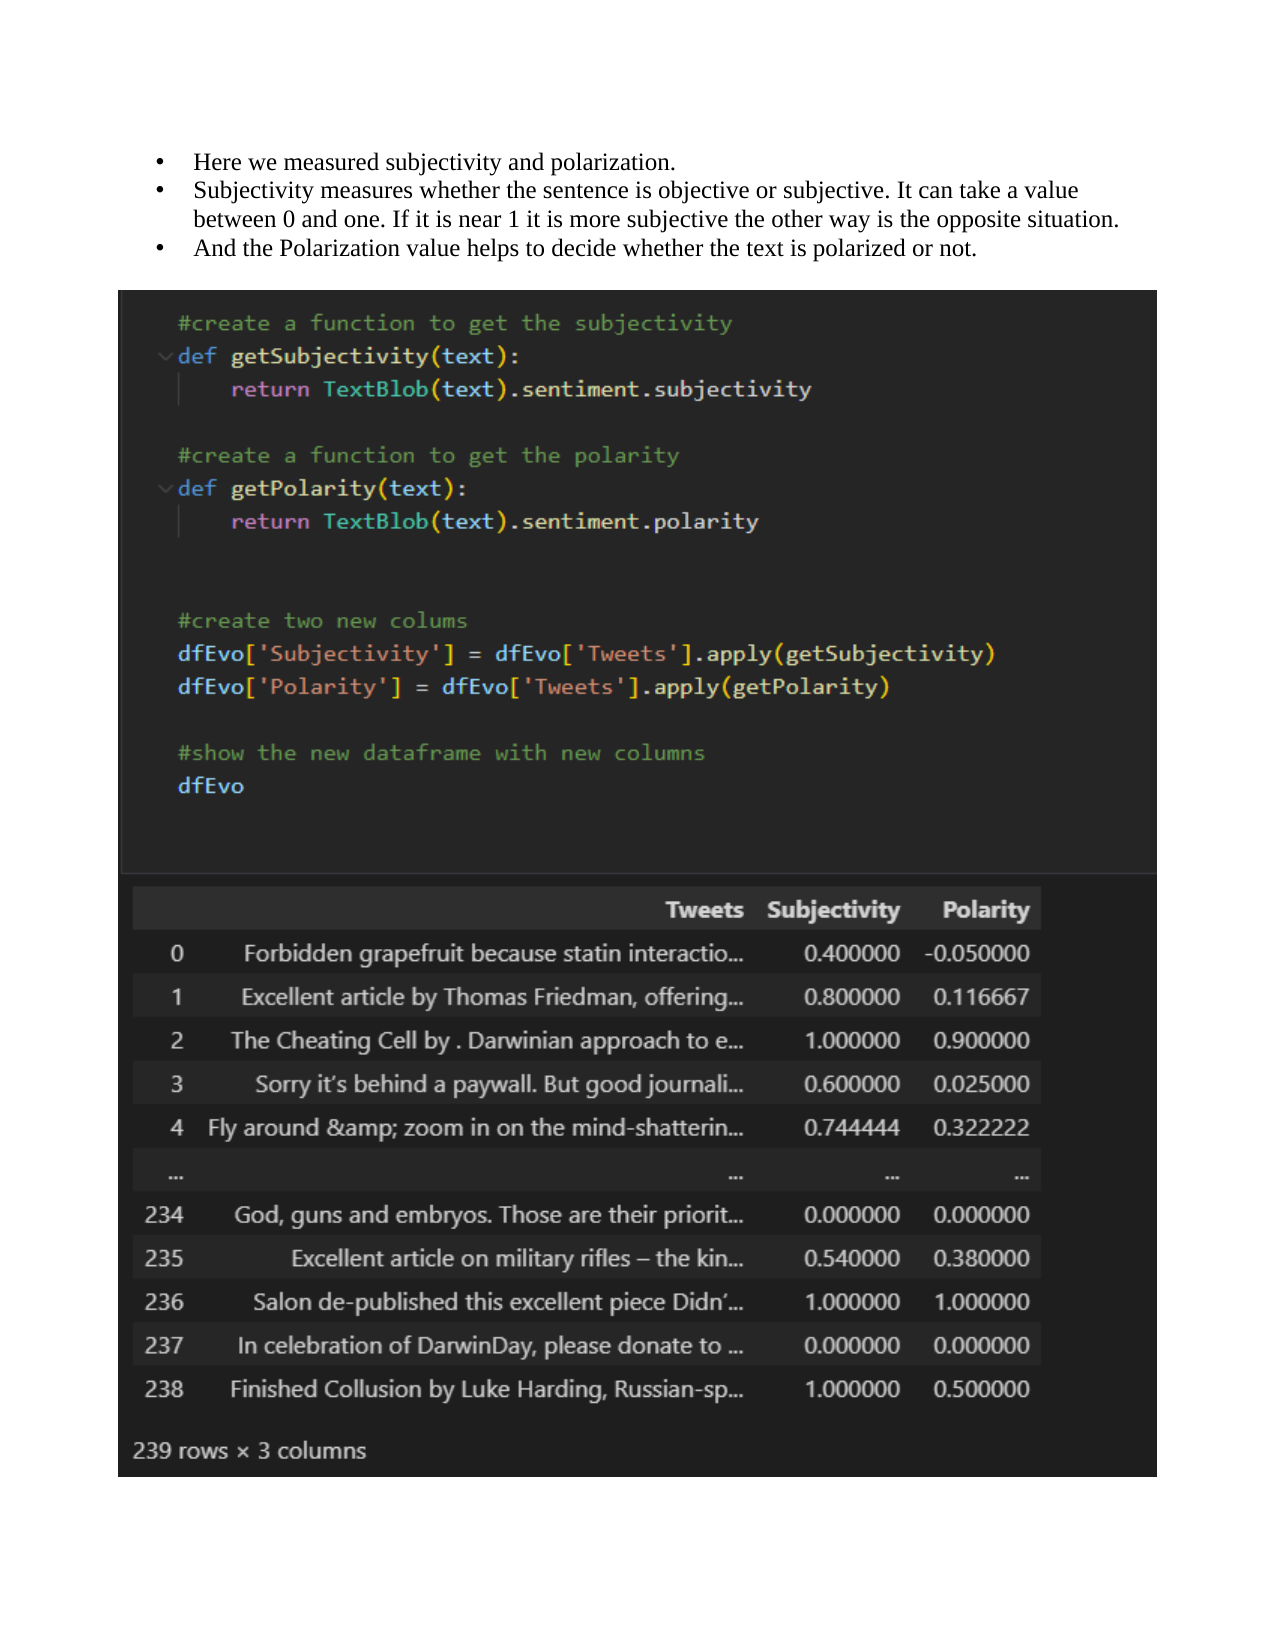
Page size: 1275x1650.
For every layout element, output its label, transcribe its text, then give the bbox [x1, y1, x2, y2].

list And the Polarization value helps to decide whether the text is polarized or not. [156, 233, 1157, 262]
list Here we measured subjectivity and polarization. [156, 147, 1157, 176]
list Subjectivity measures whether the sentence is objective or subjective. It can take a value between 0 and one. If it is near 1 it is more subjective the other way is the opposite situation. [156, 176, 1157, 233]
picture [118, 290, 1157, 1477]
